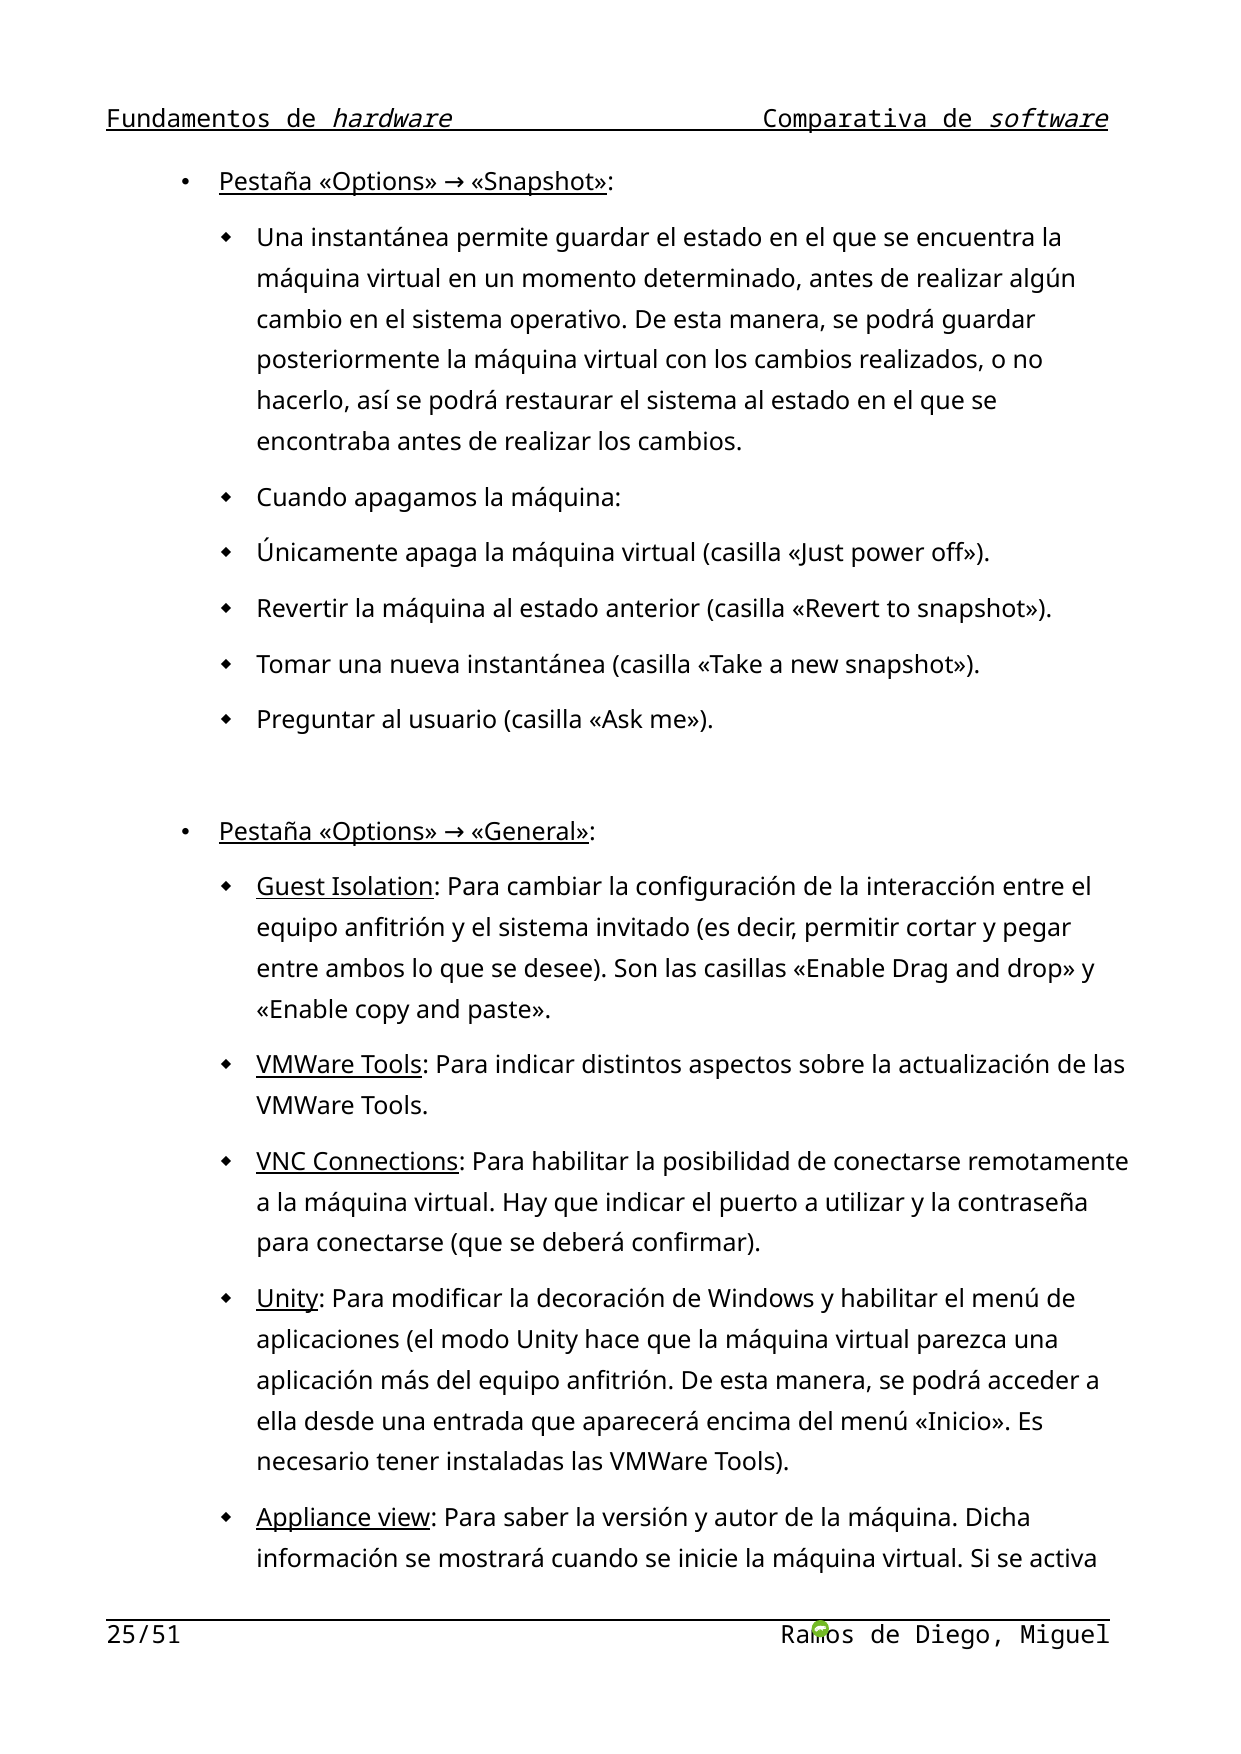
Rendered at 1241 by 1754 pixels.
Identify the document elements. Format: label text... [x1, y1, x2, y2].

list Appliance view: Para saber la versión y autor de la máquina. Dicha información se mostrará cuando se inicie la máquina virtual. Si se activa [219, 1499, 1134, 1574]
list Revertir la máquina al estado anterior (casilla «Revert to snapshot»). [219, 591, 1134, 625]
list Únicamente apaga la máquina virtual (casilla «Just power off»). [219, 535, 1134, 569]
list VNC Connections: Para habilitar la posibilidad de conectarse remotamente a la máquina virtual. Hay que indicar el puerto a utilizar y la contraseña para conectarse (que se deberá confirmar). [219, 1143, 1134, 1259]
list VMWare Tools: Para indicar distintos aspectos sobre la actualización de las VMWare Tools. [219, 1047, 1134, 1122]
list Tomar una nueva instantánea (casilla «Take a new snapshot»). [219, 646, 1134, 680]
list Pestaña «Options» → «Snapshot»: [181, 164, 1134, 198]
list Pestaña «Options» → «General»: [181, 813, 1134, 847]
list Cuando apagamos la máquina: [219, 479, 1134, 513]
list Unity: Para modificar la decoración de Windows y habilitar el menú de aplicaciones (el modo Unity hace que la máquina virtual parezca una aplicación más del equipo anfitrión. De esta manera, se podrá acceder a ella desde una entrada que aparecerá encima del menú «Inicio». Es necesario tener instaladas las VMWare Tools). [219, 1281, 1134, 1478]
list Guest Isolation: Para cambiar la configuración de la interacción entre el equipo anfitrión y el sistema invitado (es decir, permitir cortar y pegar entre ambos lo que se desee). Son las casillas «Enable Drag and drop» y «Enable copy and paste». [219, 869, 1134, 1025]
list Una instantánea permite guardar el estado en el que se encuentra la máquina virtual en un momento determinado, antes de realizar algún cambio en el sistema operativo. De esta manera, se podrá guardar posteriormente la máquina virtual con los cambios realizados, o no hacerlo, así se podrá restaurar el sistema al estado en el que se encontraba antes de realizar los cambios. [219, 219, 1134, 458]
list Preguntar al usuario (casilla «Ask me»). [219, 702, 1134, 736]
